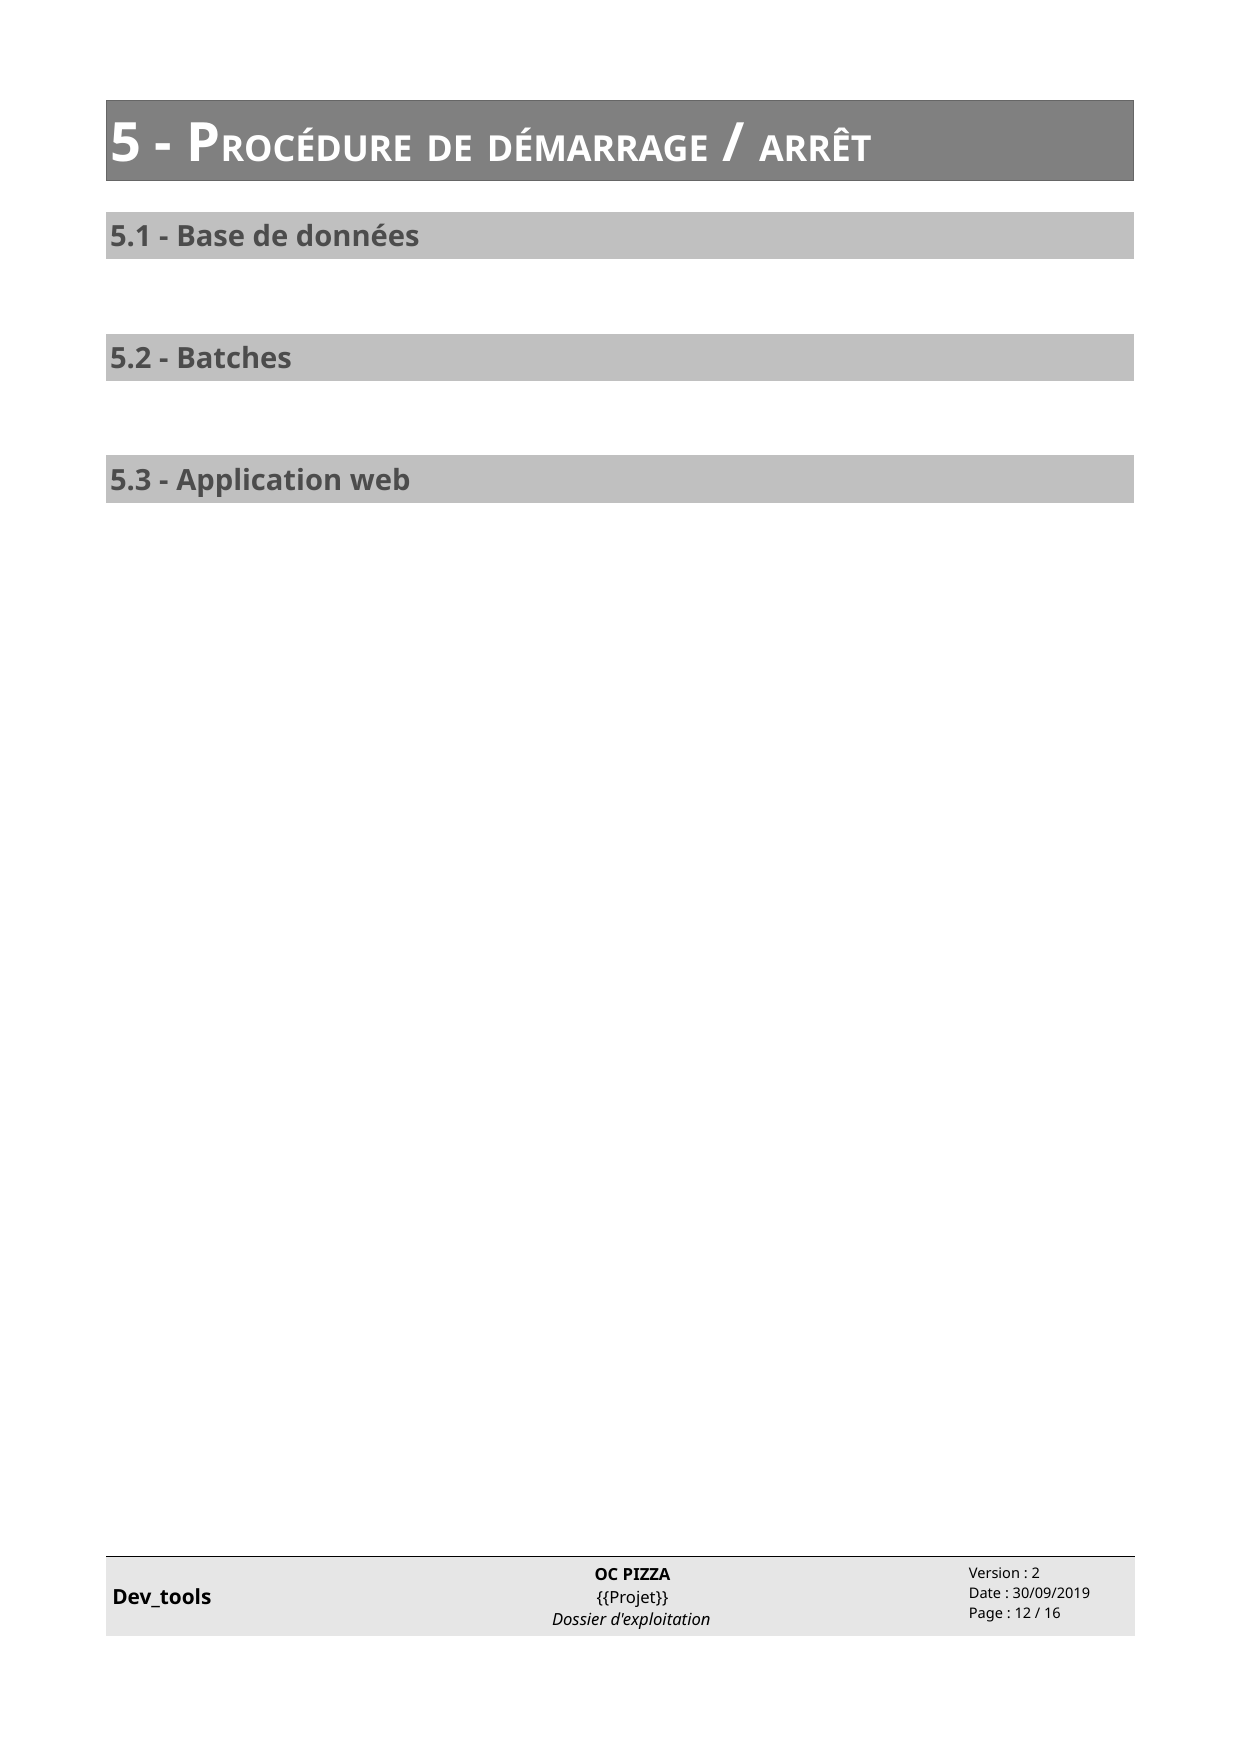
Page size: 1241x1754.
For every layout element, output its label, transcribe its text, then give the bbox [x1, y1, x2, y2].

subtitle Batches [107, 335, 1133, 380]
subtitle Base de données [107, 213, 1133, 258]
subtitle Application web [107, 456, 1133, 502]
subtitle Procédure de démarrage / arrêt [107, 101, 1133, 180]
